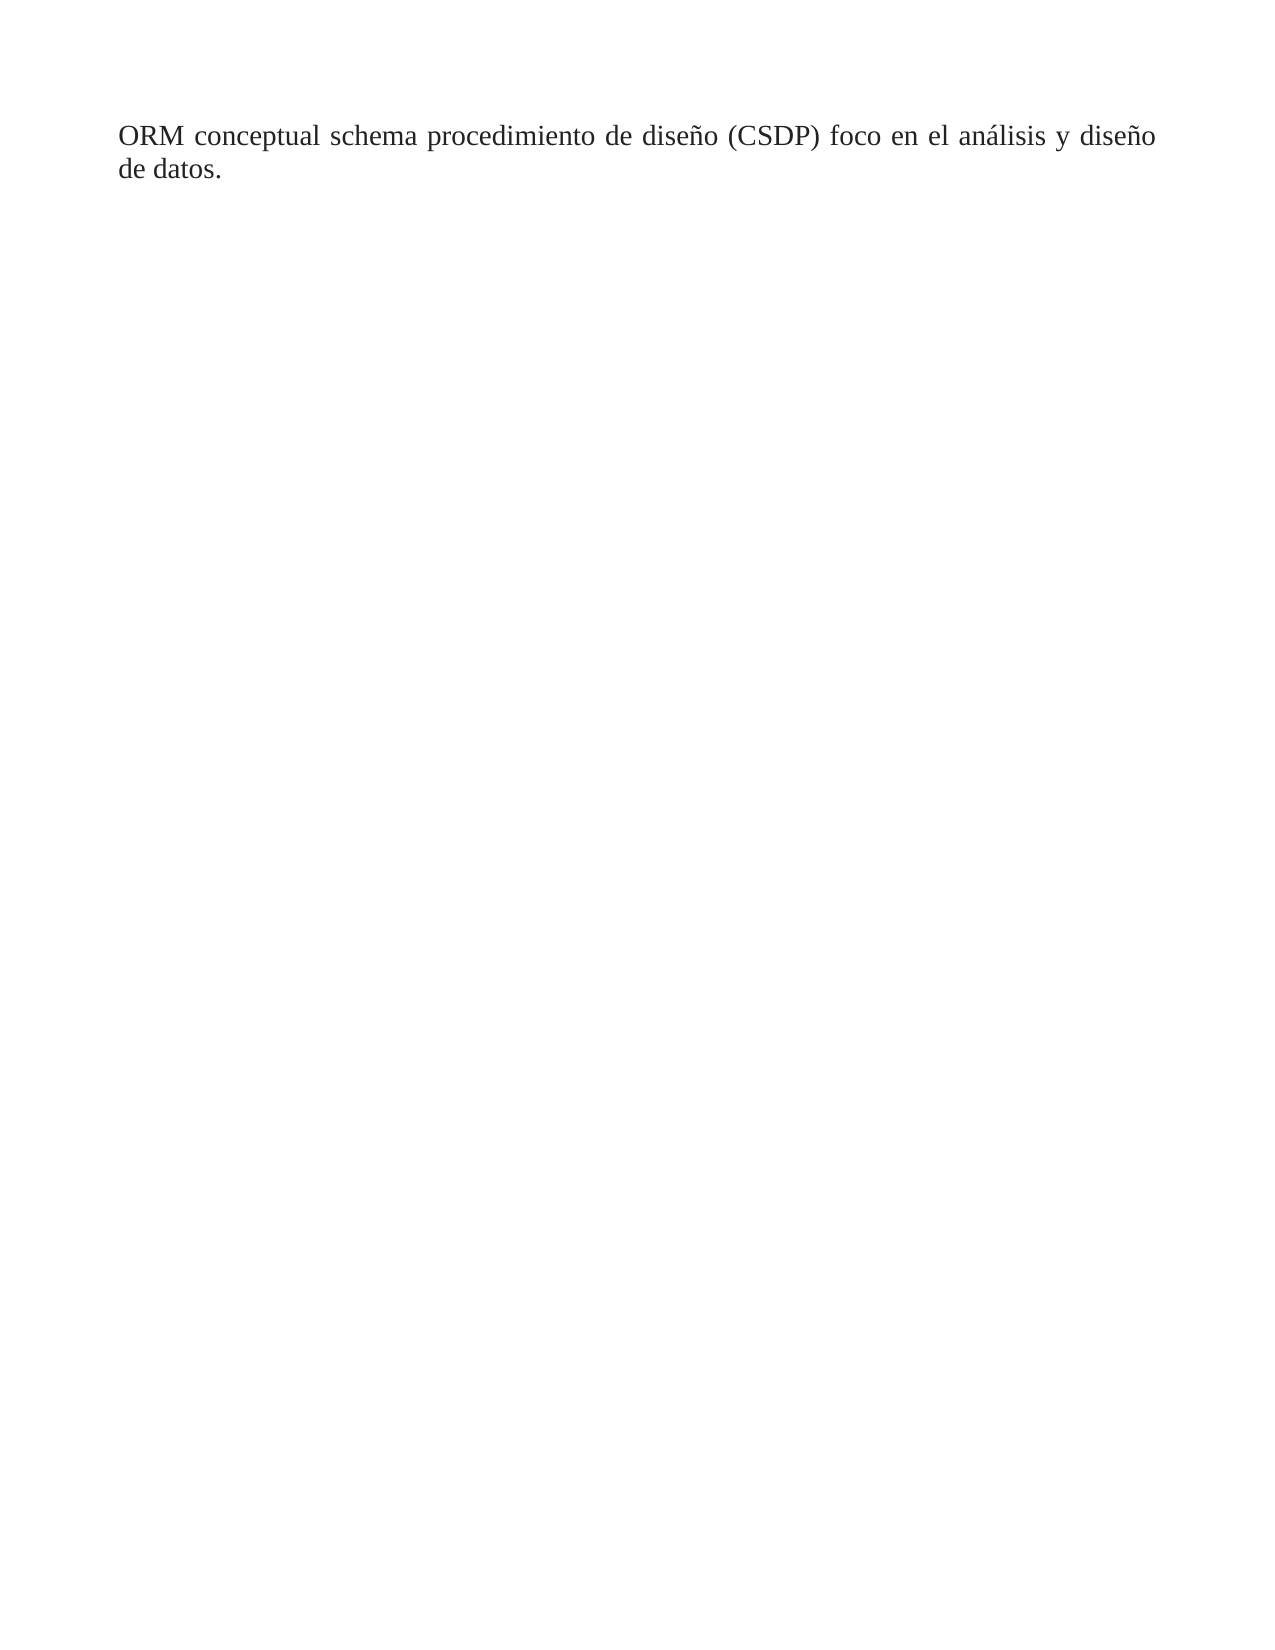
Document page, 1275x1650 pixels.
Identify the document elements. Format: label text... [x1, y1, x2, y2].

text ORM conceptual schema procedimiento de diseño (CSDP) foco en el análisis y diseño de datos. [118, 118, 1157, 185]
